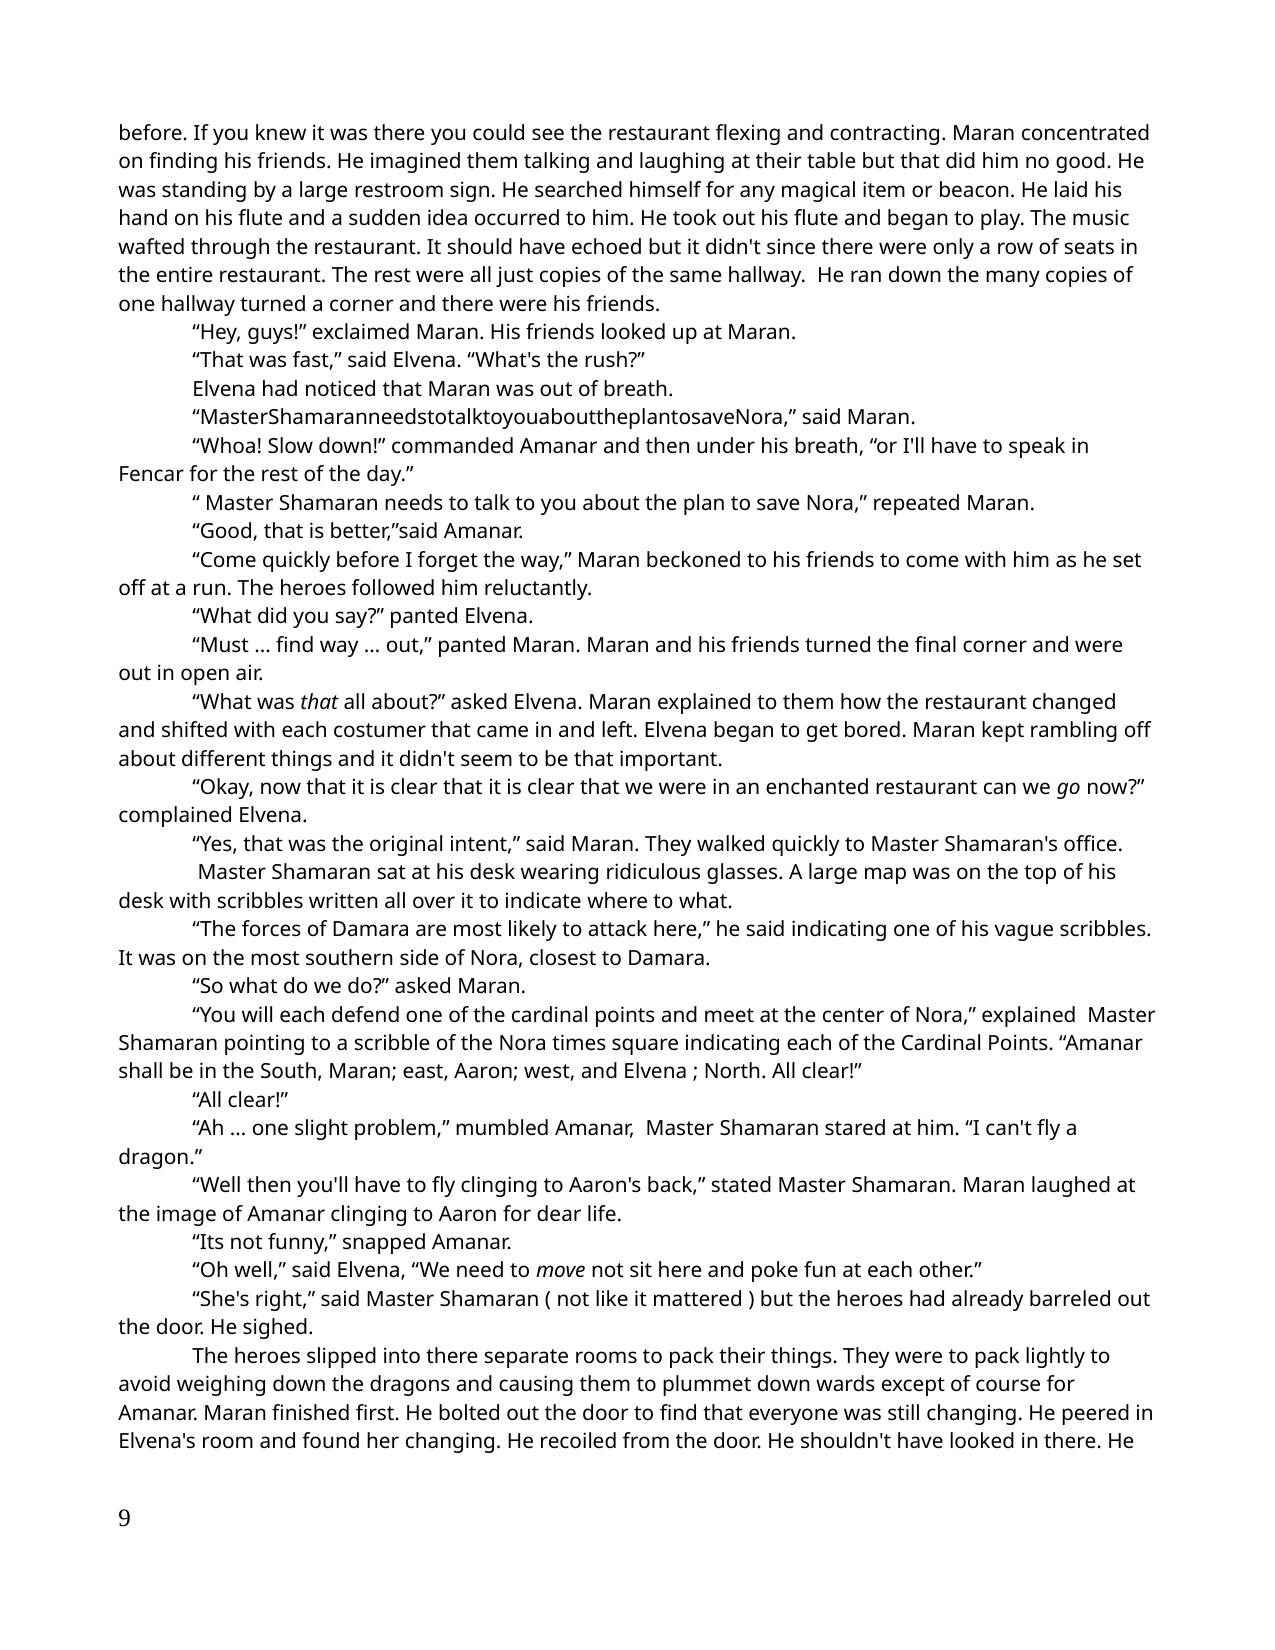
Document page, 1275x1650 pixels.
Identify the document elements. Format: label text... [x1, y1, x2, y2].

text “She's right,” said Master Shamaran ( not like it mattered ) but the heroes had already barreled out the door. He sighed. [118, 1284, 1157, 1341]
text “The forces of Damara are most likely to attack here,” he said indicating one of his vague scribbles. It was on the most southern side of Nora, closest to Damara. [118, 914, 1157, 971]
text “What was that all about?” asked Elvena. Maran explained to them how the restaurant changed and shifted with each costumer that came in and left. Elvena began to get bored. Maran kept rambling off about different things and it didn't seem to be that important. [118, 687, 1157, 772]
text “Come quickly before I forget the way,” Maran beckoned to his friends to come with him as he set off at a run. The heroes followed him reluctantly. [118, 545, 1157, 602]
text “Whoa! Slow down!” commanded Amanar and then under his breath, “or I'll have to speak in Fencar for the rest of the day.” [118, 431, 1157, 488]
text Master Shamaran sat at his desk wearing ridiculous glasses. A large map was on the top of his desk with scribbles written all over it to indicate where to what. [118, 857, 1157, 914]
text “So what do we do?” asked Maran. [118, 971, 1157, 1000]
text The heroes slipped into there separate rooms to pack their things. They were to pack lightly to avoid weighing down the dragons and causing them to plummet down wards except of course for Amanar. Maran finished first. He bolted out the door to find that everyone was still changing. He peered in Elvena's room and found her changing. He recoiled from the door. He shouldn't have looked in there. He [118, 1341, 1157, 1455]
text “Well then you'll have to fly clinging to Aaron's back,” stated Master Shamaran. Maran laughed at the image of Amanar clinging to Aaron for dear life. [118, 1170, 1157, 1227]
text before. If you knew it was there you could see the restaurant flexing and contracting. Maran concentrated on finding his friends. He imagined them talking and laughing at their table but that did him no good. He was standing by a large restroom sign. He searched himself for any magical item or beacon. He laid his hand on his flute and a sudden idea occurred to him. He took out his flute and began to play. The music wafted through the restaurant. It should have echoed but it didn't since there were only a row of seats in the entire restaurant. The rest were all just copies of the same hallway. He ran down the many copies of one hallway turned a corner and there were his friends. [118, 118, 1157, 317]
text “Its not funny,” snapped Amanar. [118, 1227, 1157, 1256]
text “Hey, guys!” exclaimed Maran. His friends looked up at Maran. [118, 317, 1157, 346]
text “Okay, now that it is clear that it is clear that we were in an enchanted restaurant can we go now?” complained Elvena. [118, 772, 1157, 829]
text “Ah … one slight problem,” mumbled Amanar, Master Shamaran stared at him. “I can't fly a dragon.” [118, 1113, 1157, 1170]
text “Good, that is better,”said Amanar. [118, 516, 1157, 545]
text “That was fast,” said Elvena. “What's the rush?” [118, 346, 1157, 374]
text “All clear!” [118, 1085, 1157, 1113]
text “Oh well,” said Elvena, “We need to move not sit here and poke fun at each other.” [118, 1256, 1157, 1284]
text Elvena had noticed that Maran was out of breath. [118, 374, 1157, 402]
text “Yes, that was the original intent,” said Maran. They walked quickly to Master Shamaran's office. [118, 829, 1157, 857]
text “Must … find way … out,” panted Maran. Maran and his friends turned the final corner and were out in open air. [118, 630, 1157, 687]
text “What did you say?” panted Elvena. [118, 602, 1157, 630]
text “ Master Shamaran needs to talk to you about the plan to save Nora,” repeated Maran. [118, 488, 1157, 516]
text “You will each defend one of the cardinal points and meet at the center of Nora,” explained Master Shamaran pointing to a scribble of the Nora times square indicating each of the Cardinal Points. “Amanar shall be in the South, Maran; east, Aaron; west, and Elvena ; North. All clear!” [118, 1000, 1157, 1085]
text “MasterShamaranneedstotalktoyouabouttheplantosaveNora,” said Maran. [118, 402, 1157, 431]
